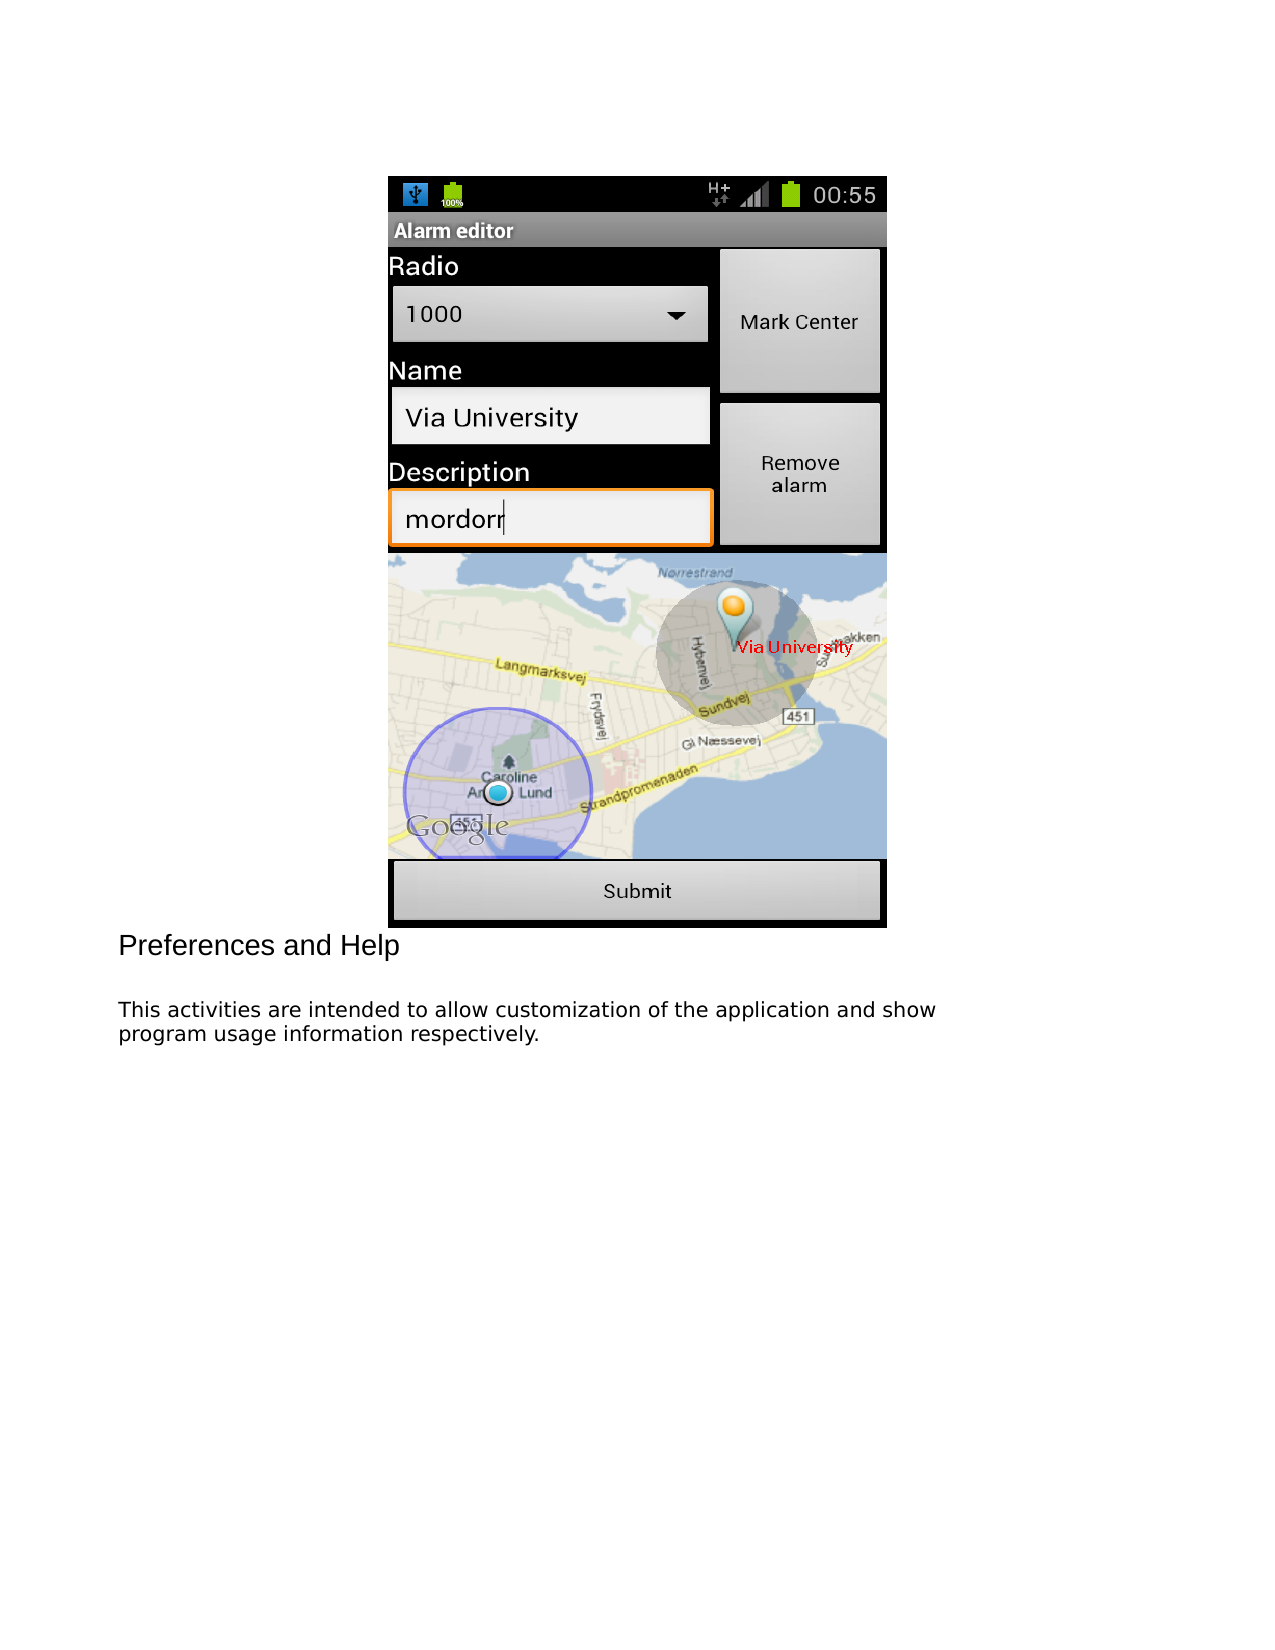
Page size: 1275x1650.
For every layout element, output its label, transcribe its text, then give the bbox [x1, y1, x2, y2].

subtitle Preferences and Help [118, 926, 1157, 961]
picture [388, 176, 887, 928]
text program usage information respectively. [118, 1022, 1157, 1046]
text This activities are intended to allow customization of the application and show [118, 998, 1157, 1022]
